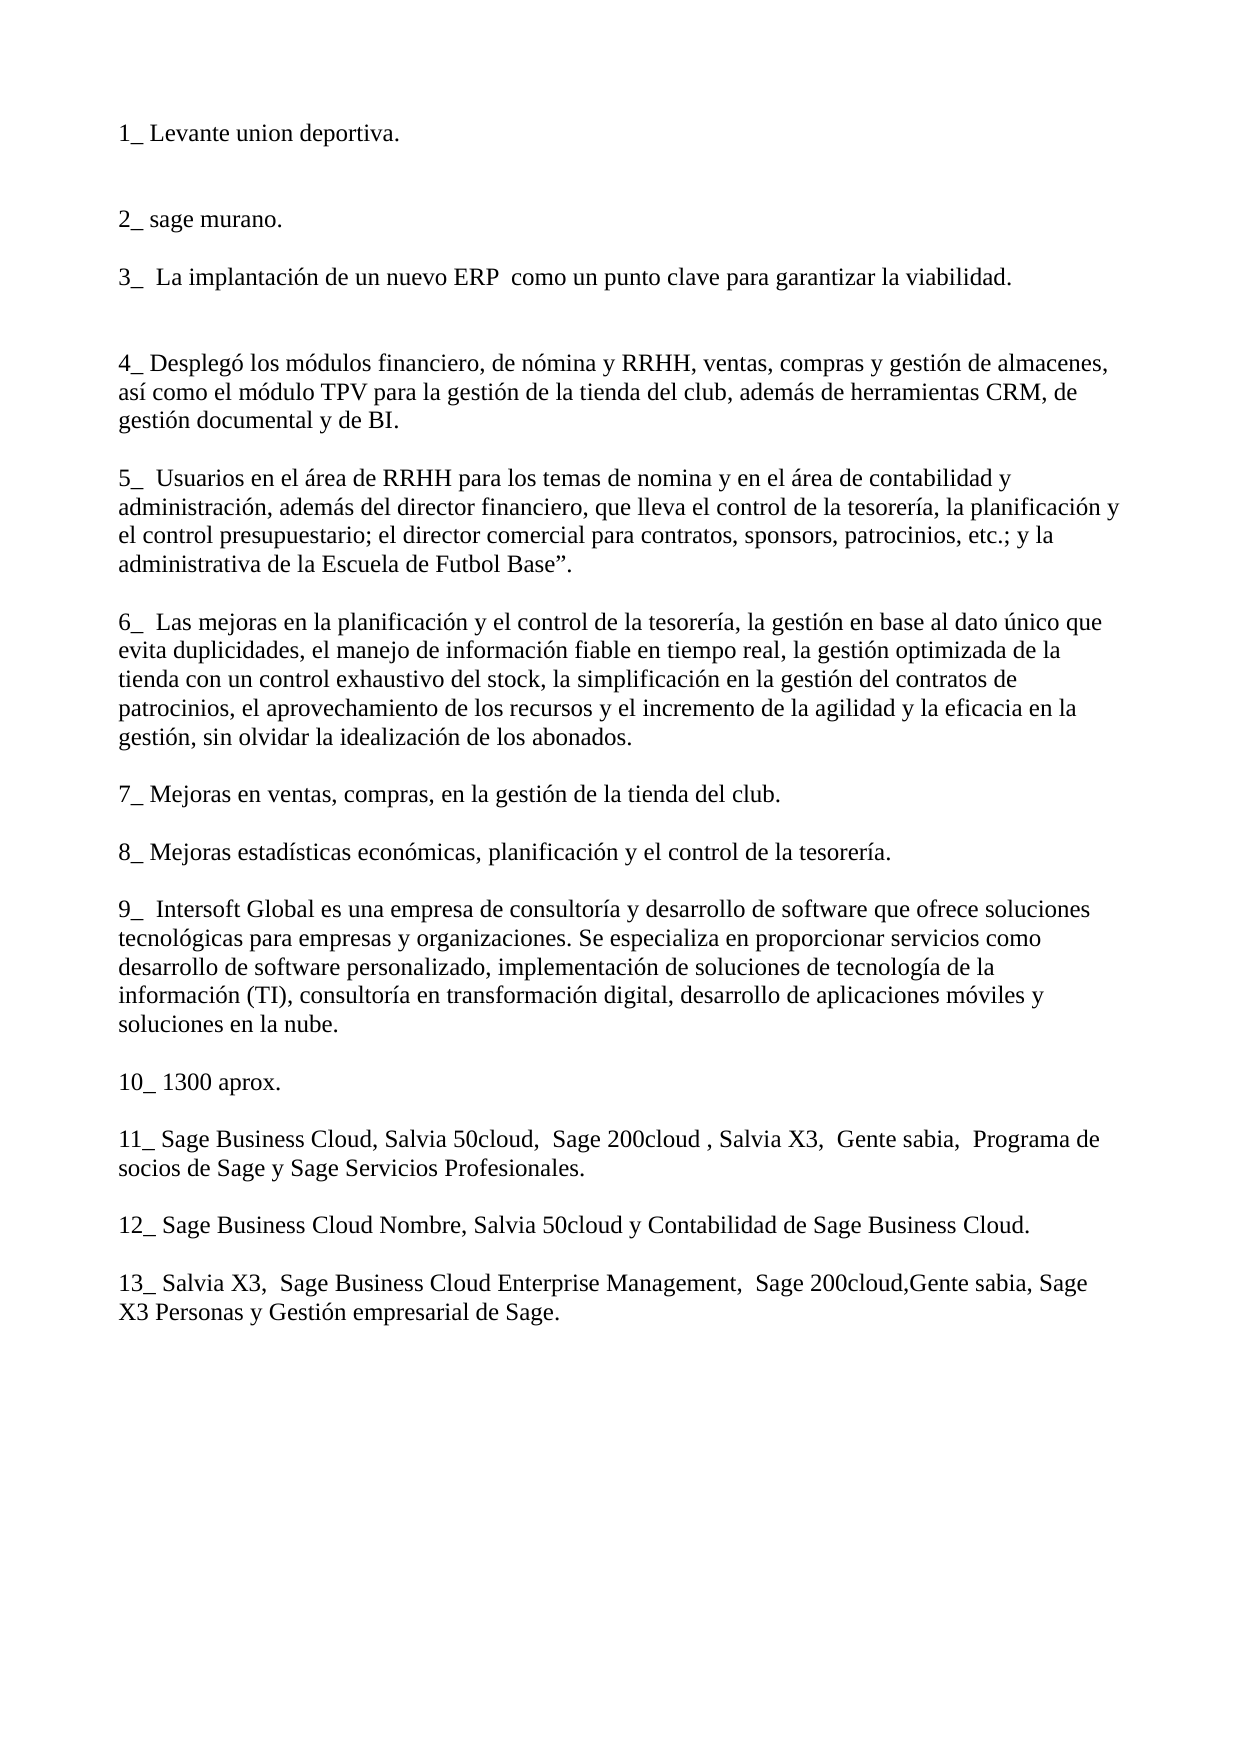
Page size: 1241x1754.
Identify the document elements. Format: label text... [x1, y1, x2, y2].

text 6_ Las mejoras en la planificación y el control de la tesorería, la gestión en base al dato único que evita duplicidades, el manejo de información fiable en tiempo real, la gestión optimizada de la tienda con un control exhaustivo del stock, la simplificación en la gestión del contratos de patrocinios, el aprovechamiento de los recursos y el incremento de la agilidad y la eficacia en la gestión, sin olvidar la idealización de los abonados. [118, 607, 1122, 751]
text 11_ Sage Business Cloud, Salvia 50cloud, Sage 200cloud , Salvia X3, Gente sabia, Programa de socios de Sage y Sage Servicios Profesionales. [118, 1124, 1122, 1182]
text 13_ Salvia X3, Sage Business Cloud Enterprise Management, Sage 200cloud,Gente sabia, Sage X3 Personas y Gestión empresarial de Sage. [118, 1268, 1122, 1326]
text 8_ Mejoras estadísticas económicas, planificación y el control de la tesorería. [118, 837, 1122, 866]
text 2_ sage murano. [118, 204, 1122, 233]
text 9_ Intersoft Global es una empresa de consultoría y desarrollo de software que ofrece soluciones tecnológicas para empresas y organizaciones. Se especializa en proporcionar servicios como desarrollo de software personalizado, implementación de soluciones de tecnología de la información (TI), consultoría en transformación digital, desarrollo de aplicaciones móviles y soluciones en la nube. [118, 894, 1122, 1038]
text 5_ Usuarios en el área de RRHH para los temas de nomina y en el área de contabilidad y administración, además del director financiero, que lleva el control de la tesorería, la planificación y el control presupuestario; el director comercial para contratos, sponsors, patrocinios, etc.; y la administrativa de la Escuela de Futbol Base”. [118, 463, 1122, 578]
text 4_ Desplegó los módulos financiero, de nómina y RRHH, ventas, compras y gestión de almacenes, así como el módulo TPV para la gestión de la tienda del club, además de herramientas CRM, de gestión documental y de BI. [118, 348, 1122, 434]
text 1_ Levante union deportiva. [118, 118, 1122, 147]
text 12_ Sage Business Cloud Nombre, Salvia 50cloud y Contabilidad de Sage Business Cloud. [118, 1211, 1122, 1239]
text 7_ Mejoras en ventas, compras, en la gestión de la tienda del club. [118, 779, 1122, 808]
text 3_ La implantación de un nuevo ERP como un punto clave para garantizar la viabilidad. [118, 262, 1122, 291]
text 10_ 1300 aprox. [118, 1067, 1122, 1096]
